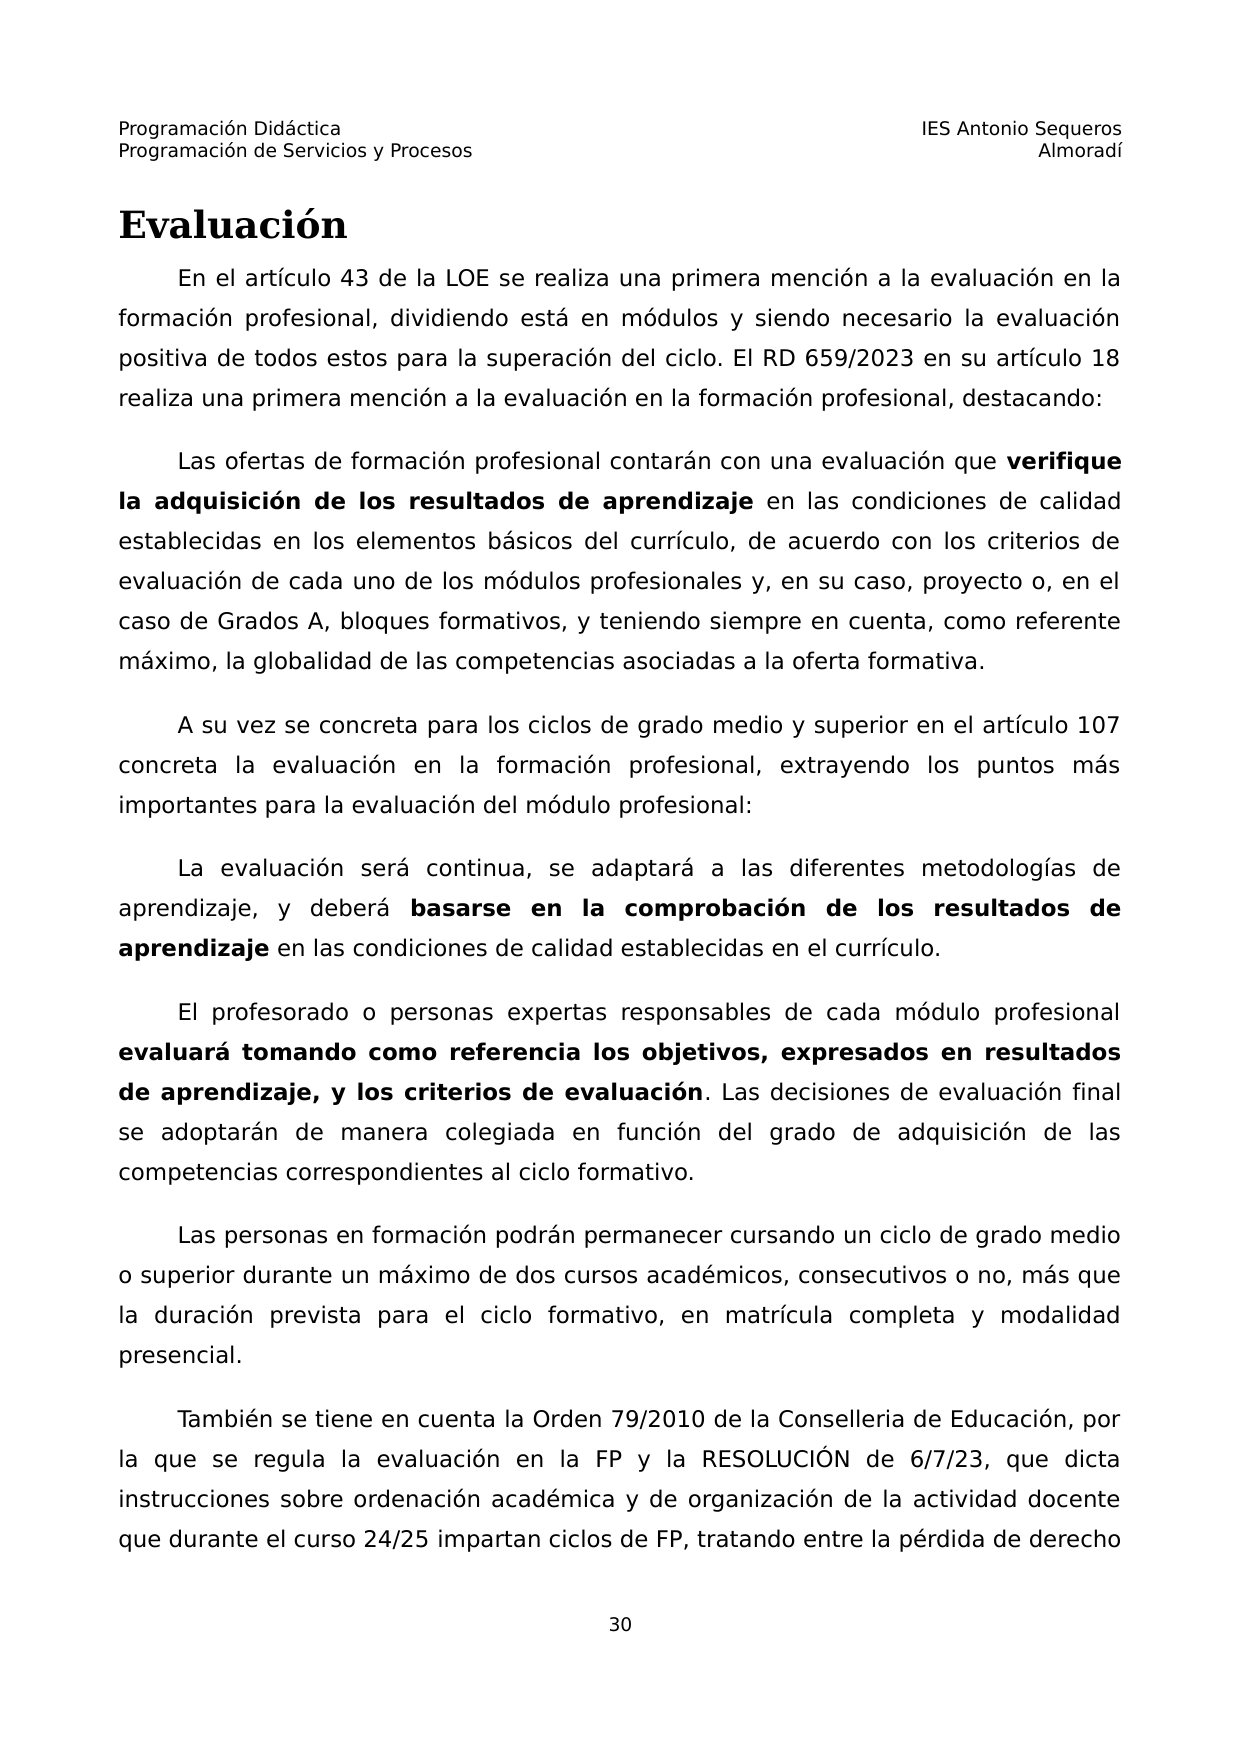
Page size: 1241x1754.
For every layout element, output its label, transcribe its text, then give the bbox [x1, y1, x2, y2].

subtitle Evaluación [118, 203, 1122, 247]
text Las personas en formación podrán permanecer cursando un ciclo de grado medio o superior durante un máximo de dos cursos académicos, consecutivos o no, más que la duración prevista para el ciclo formativo, en matrícula completa y modalidad presencial. [118, 1223, 1122, 1369]
text Las ofertas de formación profesional contarán con una evaluación que verifique la adquisición de los resultados de aprendizaje en las condiciones de calidad establecidas en los elementos básicos del currículo, de acuerdo con los criterios de evaluación de cada uno de los módulos profesionales y, en su caso, proyecto o, en el caso de Grados A, bloques formativos, y teniendo siempre en cuenta, como referente máximo, la globalidad de las competencias asociadas a la oferta formativa. [118, 448, 1122, 675]
text En el artículo 43 de la LOE se realiza una primera mención a la evaluación en la formación profesional, dividiendo está en módulos y siendo necesario la evaluación positiva de todos estos para la superación del ciclo. El RD 659/2023 en su artículo 18 realiza una primera mención a la evaluación en la formación profesional, destacando: [118, 265, 1122, 412]
text A su vez se concreta para los ciclos de grado medio y superior en el artículo 107 concreta la evaluación en la formación profesional, extrayendo los puntos más importantes para la evaluación del módulo profesional: [118, 712, 1122, 819]
text También se tiene en cuenta la Orden 79/2010 de la Conselleria de Educación, por la que se regula la evaluación en la FP y la RESOLUCIÓN de 6/7/23, que dicta instrucciones sobre ordenación académica y de organización de la actividad docente que durante el curso 24/25 impartan ciclos de FP, tratando entre la pérdida de derecho [118, 1406, 1122, 1553]
text La evaluación será continua, se adaptará a las diferentes metodologías de aprendizaje, y deberá basarse en la comprobación de los resultados de aprendizaje en las condiciones de calidad establecidas en el currículo. [118, 856, 1122, 962]
text El profesorado o personas expertas responsables de cada módulo profesional evaluará tomando como referencia los objetivos, expresados en resultados de aprendizaje, y los criterios de evaluación. Las decisiones de evaluación final se adoptarán de manera colegiada en función del grado de adquisición de las competencias correspondientes al ciclo formativo. [118, 999, 1122, 1186]
